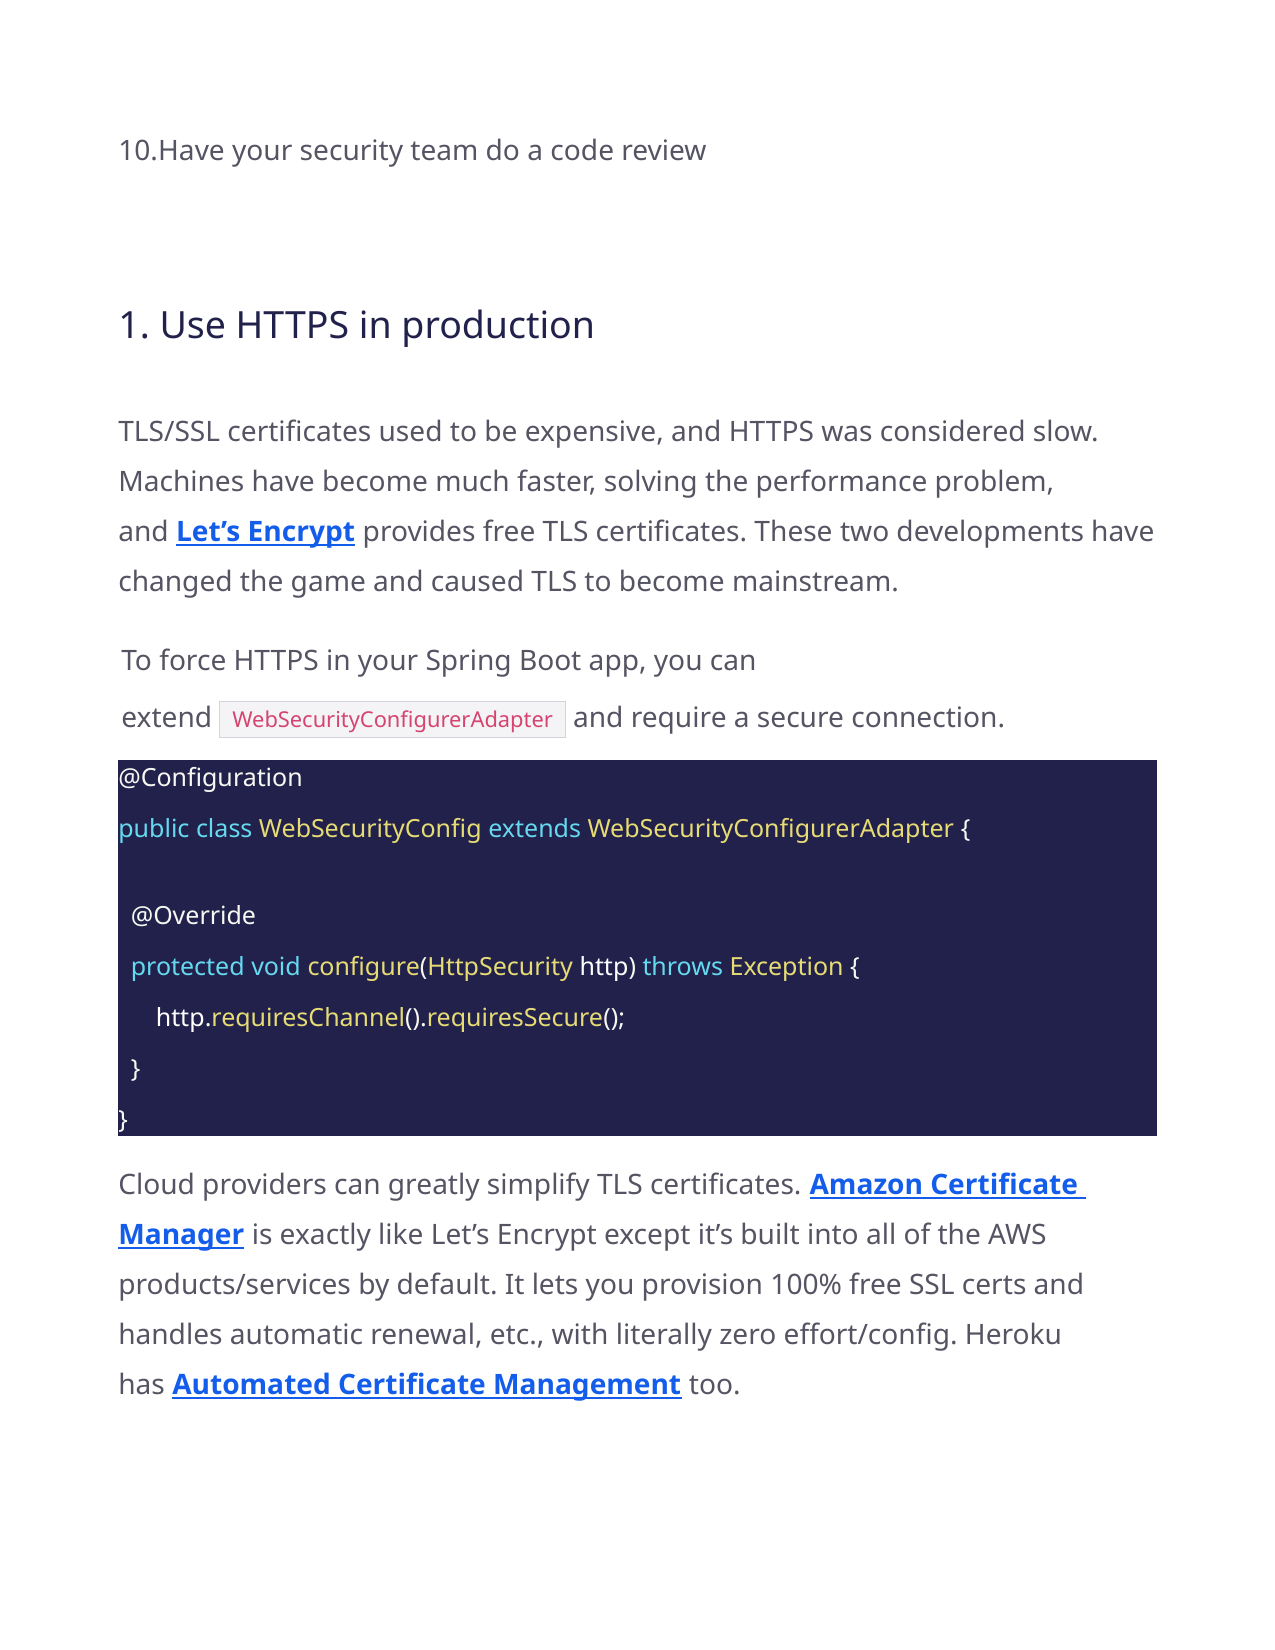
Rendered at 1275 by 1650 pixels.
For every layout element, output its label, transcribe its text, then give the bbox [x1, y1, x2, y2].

text Cloud providers can greatly simplify TLS certificates. Amazon Certificate Manager is exactly like Let’s Encrypt except it’s built into all of the AWS products/services by default. It lets you provision 100% free SSL certs and handles automatic renewal, etc., with literally zero effort/config. Heroku has Automated Certificate Management too. [118, 1153, 1157, 1403]
text } [118, 1051, 1157, 1085]
text To force HTTPS in your Spring Boot app, you can extend WebSecurityConfigurerAdapter and require a secure connection. [121, 640, 1154, 737]
text TLS/SSL certificates used to be expensive, and HTTPS was considered slow. Machines have become much faster, solving the performance problem, and Let’s Encrypt provides free TLS certificates. These two developments have changed the game and caused TLS to become mainstream. [118, 399, 1157, 599]
text protected void configure(HttpSecurity http) throws Exception { [118, 949, 1157, 983]
text public class WebSecurityConfig extends WebSecurityConfigurerAdapter { [118, 811, 1157, 845]
list Have your security team do a code review [118, 118, 1157, 168]
subtitle 1. Use HTTPS in production [118, 293, 1157, 349]
text @Override [118, 898, 1157, 932]
text @Configuration [118, 760, 1157, 794]
text } [118, 1102, 1157, 1136]
text http.requiresChannel().requiresSecure(); [118, 1000, 1157, 1034]
